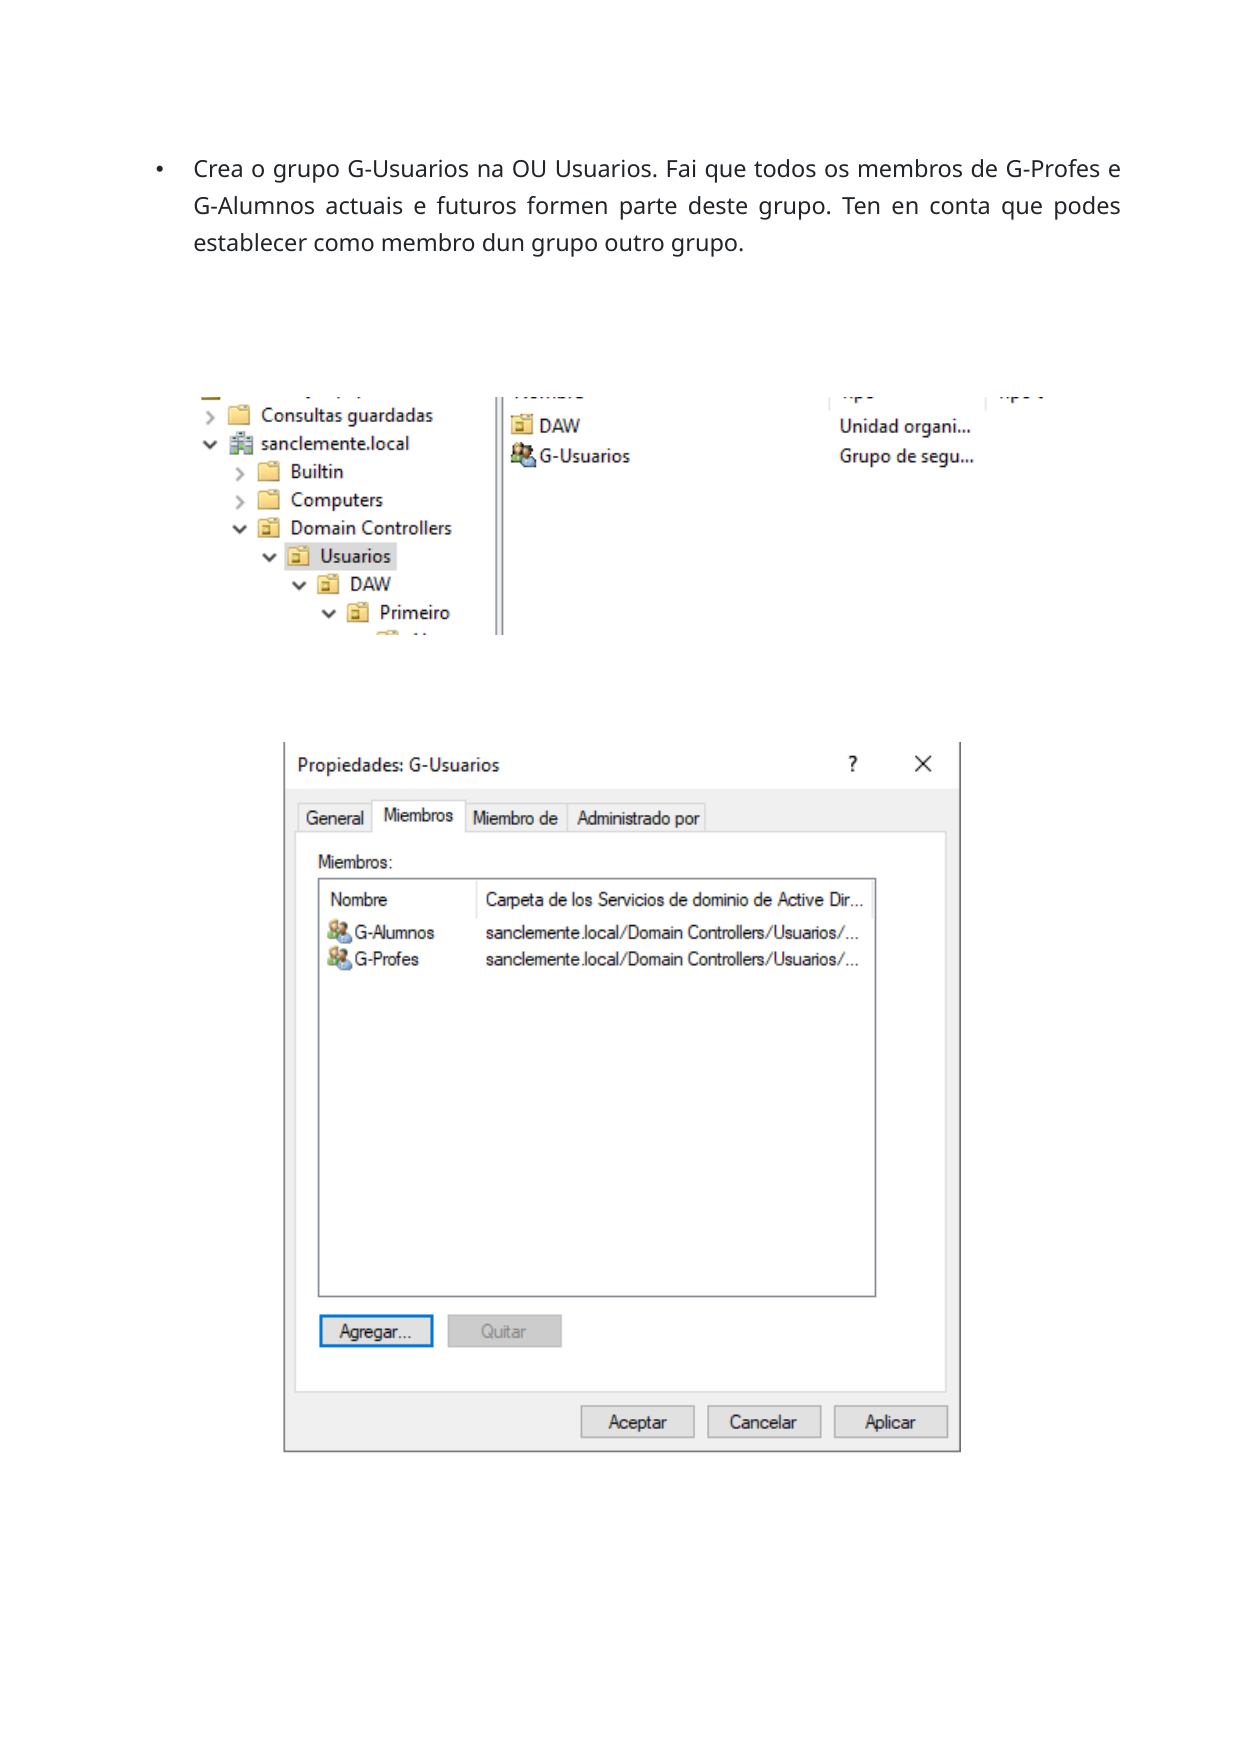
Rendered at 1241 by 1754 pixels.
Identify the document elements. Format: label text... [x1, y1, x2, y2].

picture [279, 742, 961, 1454]
list Crea o grupo G-Usuarios na OU Usuarios. Fai que todos os membros de G-Profes e G-Alumnos actuais e futuros formen parte deste grupo. Ten en conta que podes establecer como membro dun grupo outro grupo. [156, 152, 1122, 258]
picture [197, 397, 1043, 635]
